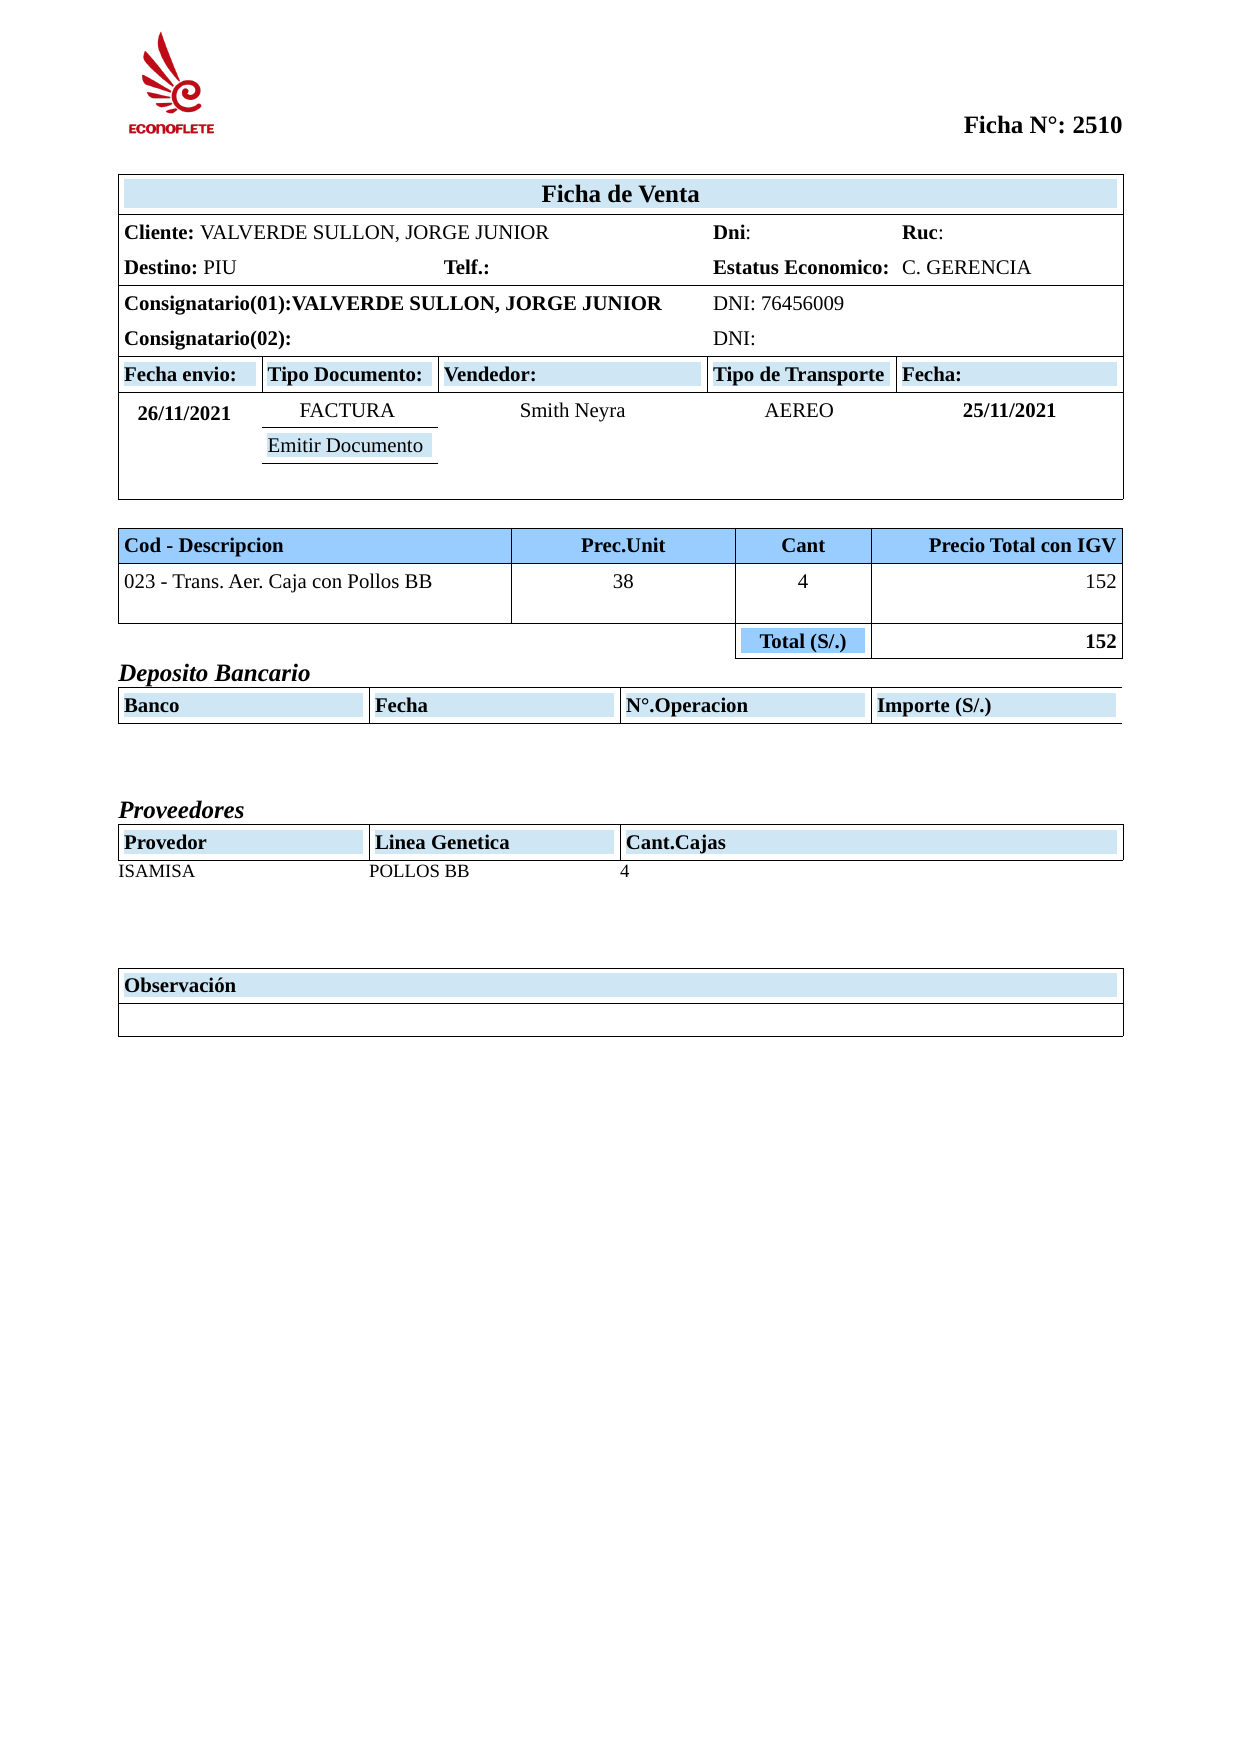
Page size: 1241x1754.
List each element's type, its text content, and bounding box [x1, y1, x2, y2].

table_cell FACTURA [262, 393, 438, 427]
table_cell 152 [872, 564, 1122, 623]
table_header Observación [119, 969, 1123, 1003]
table_cell [871, 747, 1122, 771]
table_cell [620, 903, 1123, 924]
table_cell DNI: 76456009 [707, 286, 1123, 321]
table_cell [118, 747, 369, 771]
table_cell [871, 771, 1122, 795]
table_cell [511, 624, 735, 658]
table_header Provedor [119, 825, 369, 859]
table_cell [620, 747, 871, 771]
table_cell [118, 624, 511, 658]
table_cell [262, 464, 438, 498]
table_cell Destino: PIU [119, 249, 438, 285]
picture [118, 31, 225, 134]
table_cell Cliente: VALVERDE SULLON, JORGE JUNIOR [119, 215, 707, 249]
table_cell 023 - Trans. Aer. Caja con Pollos BB [119, 564, 511, 623]
table_cell [119, 1004, 1123, 1036]
table_cell [118, 881, 369, 903]
table_cell [620, 724, 871, 747]
table_cell 4 [620, 861, 1123, 881]
table_cell [369, 771, 620, 795]
table_header Ficha de Venta [119, 175, 1123, 214]
table_cell [369, 881, 620, 903]
table_cell [620, 924, 1123, 946]
table_header Cant.Cajas [621, 825, 1123, 859]
table_cell [118, 946, 369, 967]
table_cell Consignatario(02): [119, 321, 707, 356]
table_header Cant [736, 529, 871, 563]
table_cell Tipo Documento: [263, 357, 438, 392]
table_header Linea Genetica [370, 825, 620, 859]
table_cell 26/11/2021 [119, 393, 262, 498]
table_cell [620, 771, 871, 795]
table_cell 4 [736, 564, 871, 623]
table_cell Telf.: [438, 249, 707, 285]
table_cell Vendedor: [439, 357, 707, 392]
table_cell DNI: [707, 321, 1123, 356]
table_header Importe (S/.) [872, 688, 1122, 723]
table_header N°.Operacion [621, 688, 871, 723]
table_cell AEREO [707, 393, 896, 498]
table_cell 152 [872, 624, 1122, 658]
text Deposito Bancario [118, 658, 1122, 687]
table_cell Dni: [707, 215, 896, 249]
table_cell Total (S/.) [736, 624, 871, 658]
table_cell Tipo de Transporte [708, 357, 896, 392]
table_cell [369, 724, 620, 747]
table_cell Smith Neyra [438, 393, 707, 498]
table_header Fecha [370, 688, 620, 723]
table_cell [369, 903, 620, 924]
table_header Banco [119, 688, 369, 723]
table_cell [620, 881, 1123, 903]
table_cell POLLOS BB [369, 861, 620, 881]
table_cell [118, 724, 369, 747]
table_cell [369, 946, 620, 967]
table_cell ISAMISA [118, 861, 369, 881]
table_cell 38 [512, 564, 735, 623]
table_cell Ruc: [896, 215, 1123, 249]
table_cell [871, 724, 1122, 747]
table_cell [369, 924, 620, 946]
table_cell [620, 946, 1123, 967]
table_cell [118, 924, 369, 946]
table_cell Fecha: [897, 357, 1123, 392]
table_cell [369, 747, 620, 771]
table_cell 25/11/2021 [896, 393, 1123, 498]
table_header Precio Total con IGV [872, 529, 1122, 563]
text Proveedores [118, 795, 1122, 824]
table_cell Emitir Documento [262, 428, 438, 463]
table_cell [118, 771, 369, 795]
table_header Cod - Descripcion [119, 529, 511, 563]
table_header Prec.Unit [512, 529, 735, 563]
table_cell Estatus Economico: [707, 249, 896, 285]
table_cell Consignatario(01):VALVERDE SULLON, JORGE JUNIOR [119, 286, 707, 321]
table_cell C. GERENCIA [896, 249, 1123, 285]
table_cell [118, 903, 369, 924]
table_cell Fecha envio: [119, 357, 262, 392]
